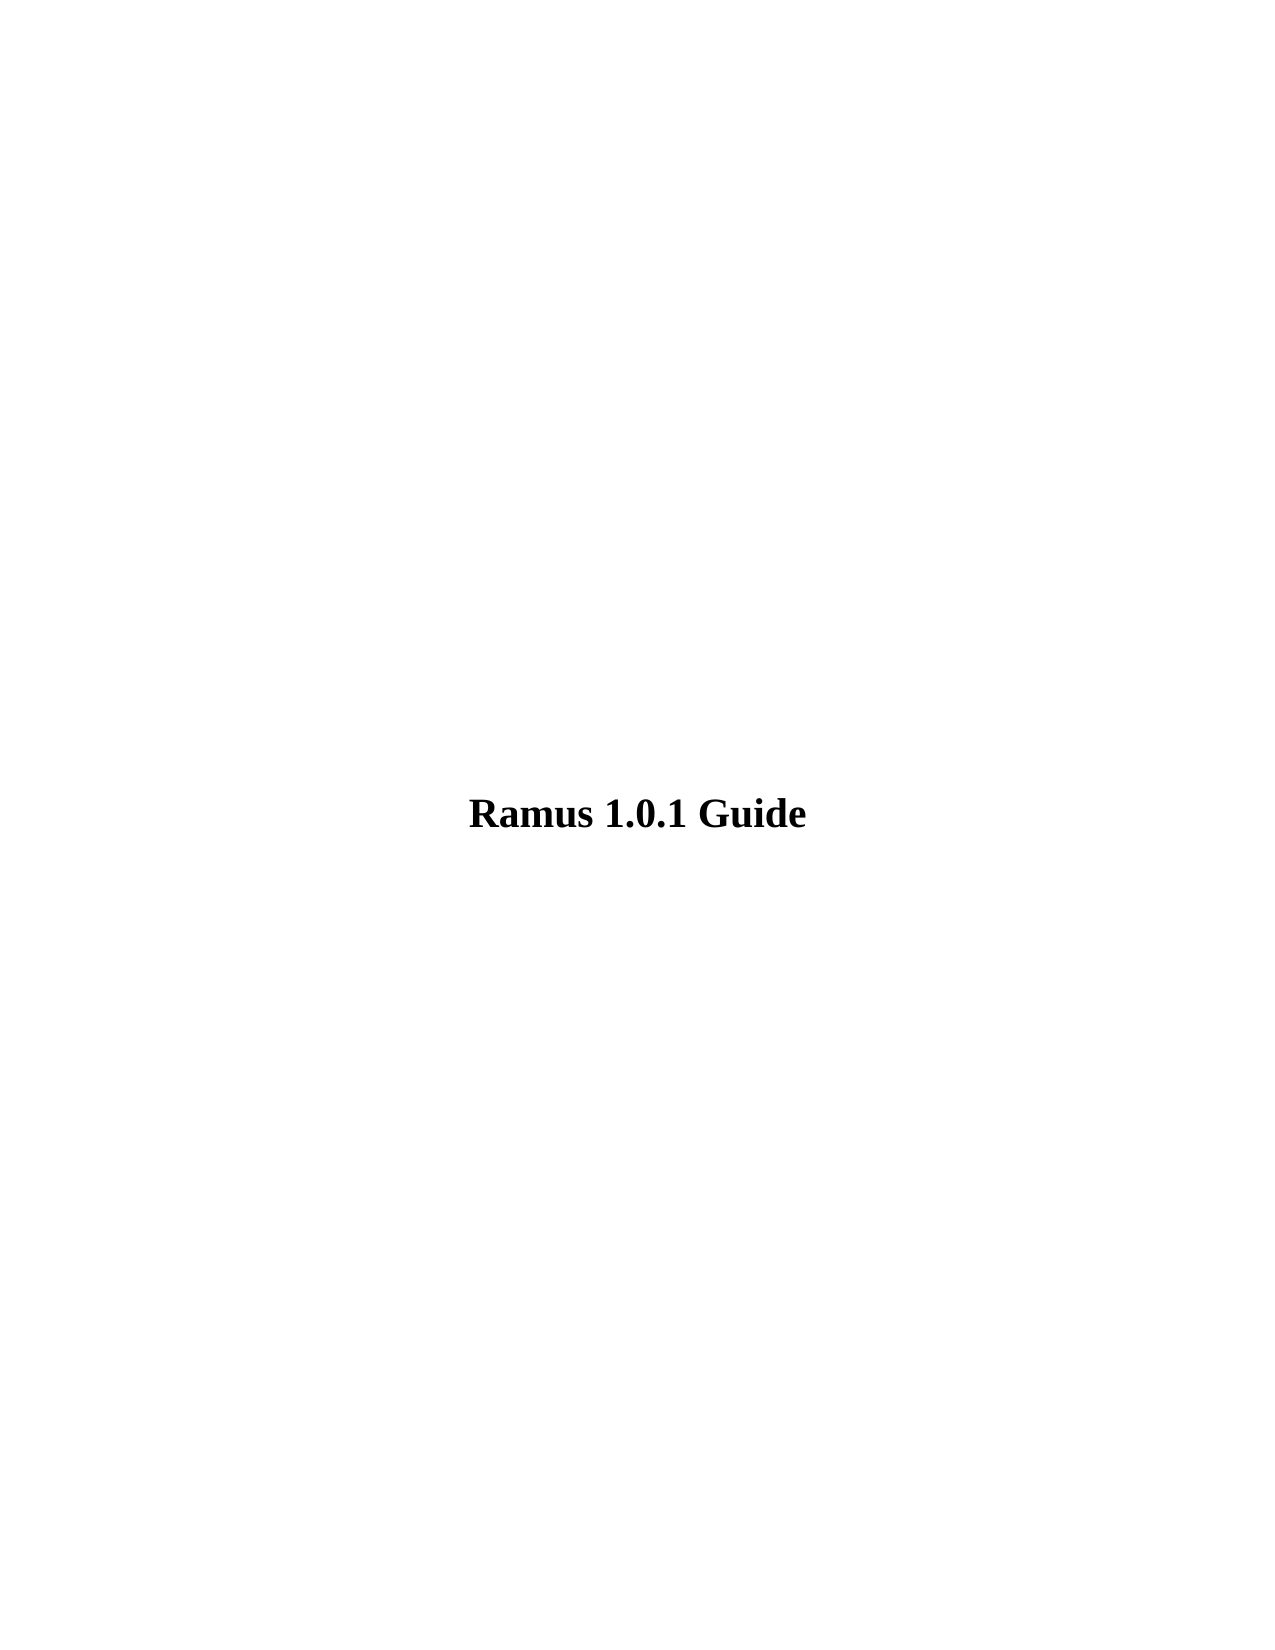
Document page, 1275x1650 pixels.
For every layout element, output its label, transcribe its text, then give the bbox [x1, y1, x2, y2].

text Ramus 1.0.1 Guide [118, 789, 1157, 837]
